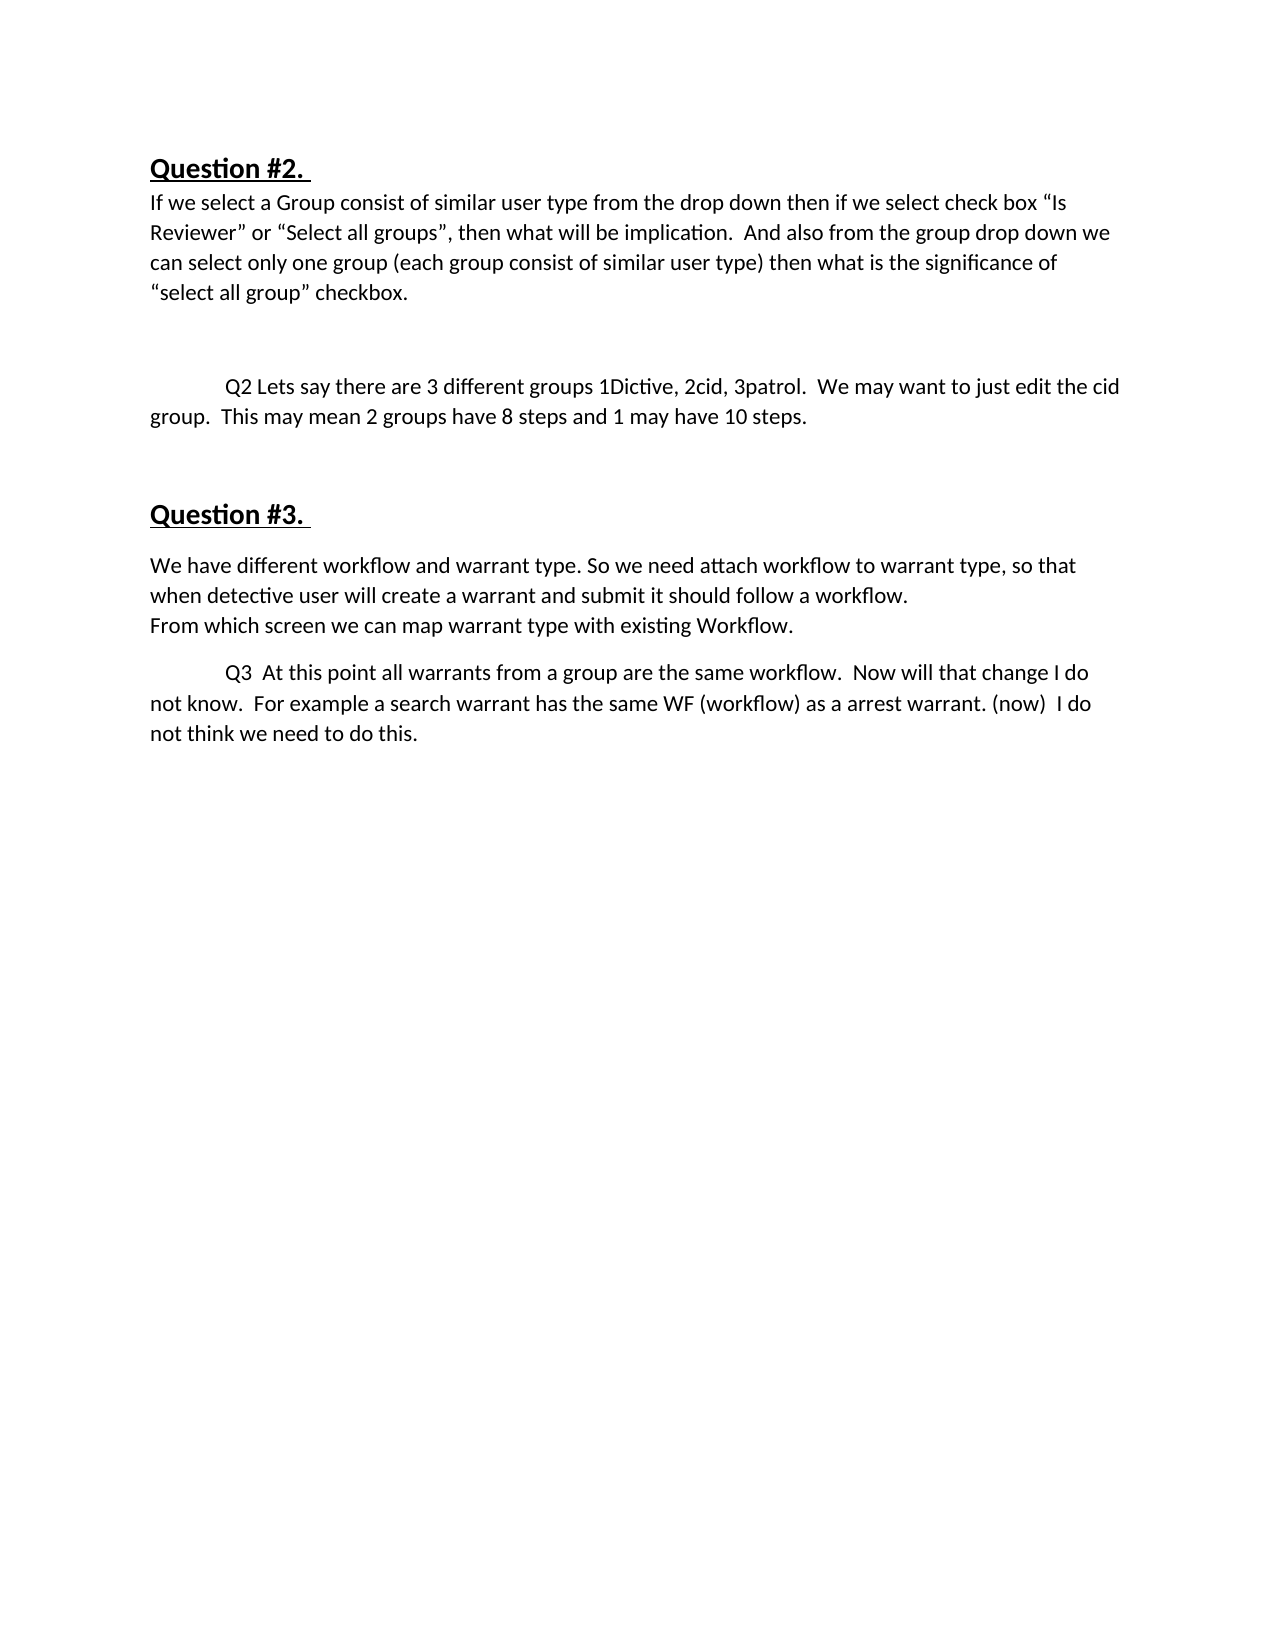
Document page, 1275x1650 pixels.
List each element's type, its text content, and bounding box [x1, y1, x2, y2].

list Question #2. If we select a Group consist of similar user type from the drop down then if we select check box “Is Reviewer” or “Select all groups”, then what will be implication. And also from the group drop down we can select only one group (each group consist of similar user type) then what is the significance of “select all group” checkbox. [150, 150, 1125, 306]
text Q3 At this point all warrants from a group are the same workflow. Now will that change I do not know. For example a search warrant has the same WF (workflow) as a arrest warrant. (now) I do not think we need to do this. [150, 658, 1125, 747]
list Q2 Lets say there are 3 different groups 1Dictive, 2cid, 3patrol. We may want to just edit the cid group. This may mean 2 groups have 8 steps and 1 may have 10 steps. [150, 372, 1125, 430]
text We have different workflow and warrant type. So we need attach workflow to warrant type, so that when detective user will create a warrant and submit it should follow a workflow. From which screen we can map warrant type with existing Workflow. [150, 551, 1125, 640]
text Question #3. [150, 496, 1125, 532]
